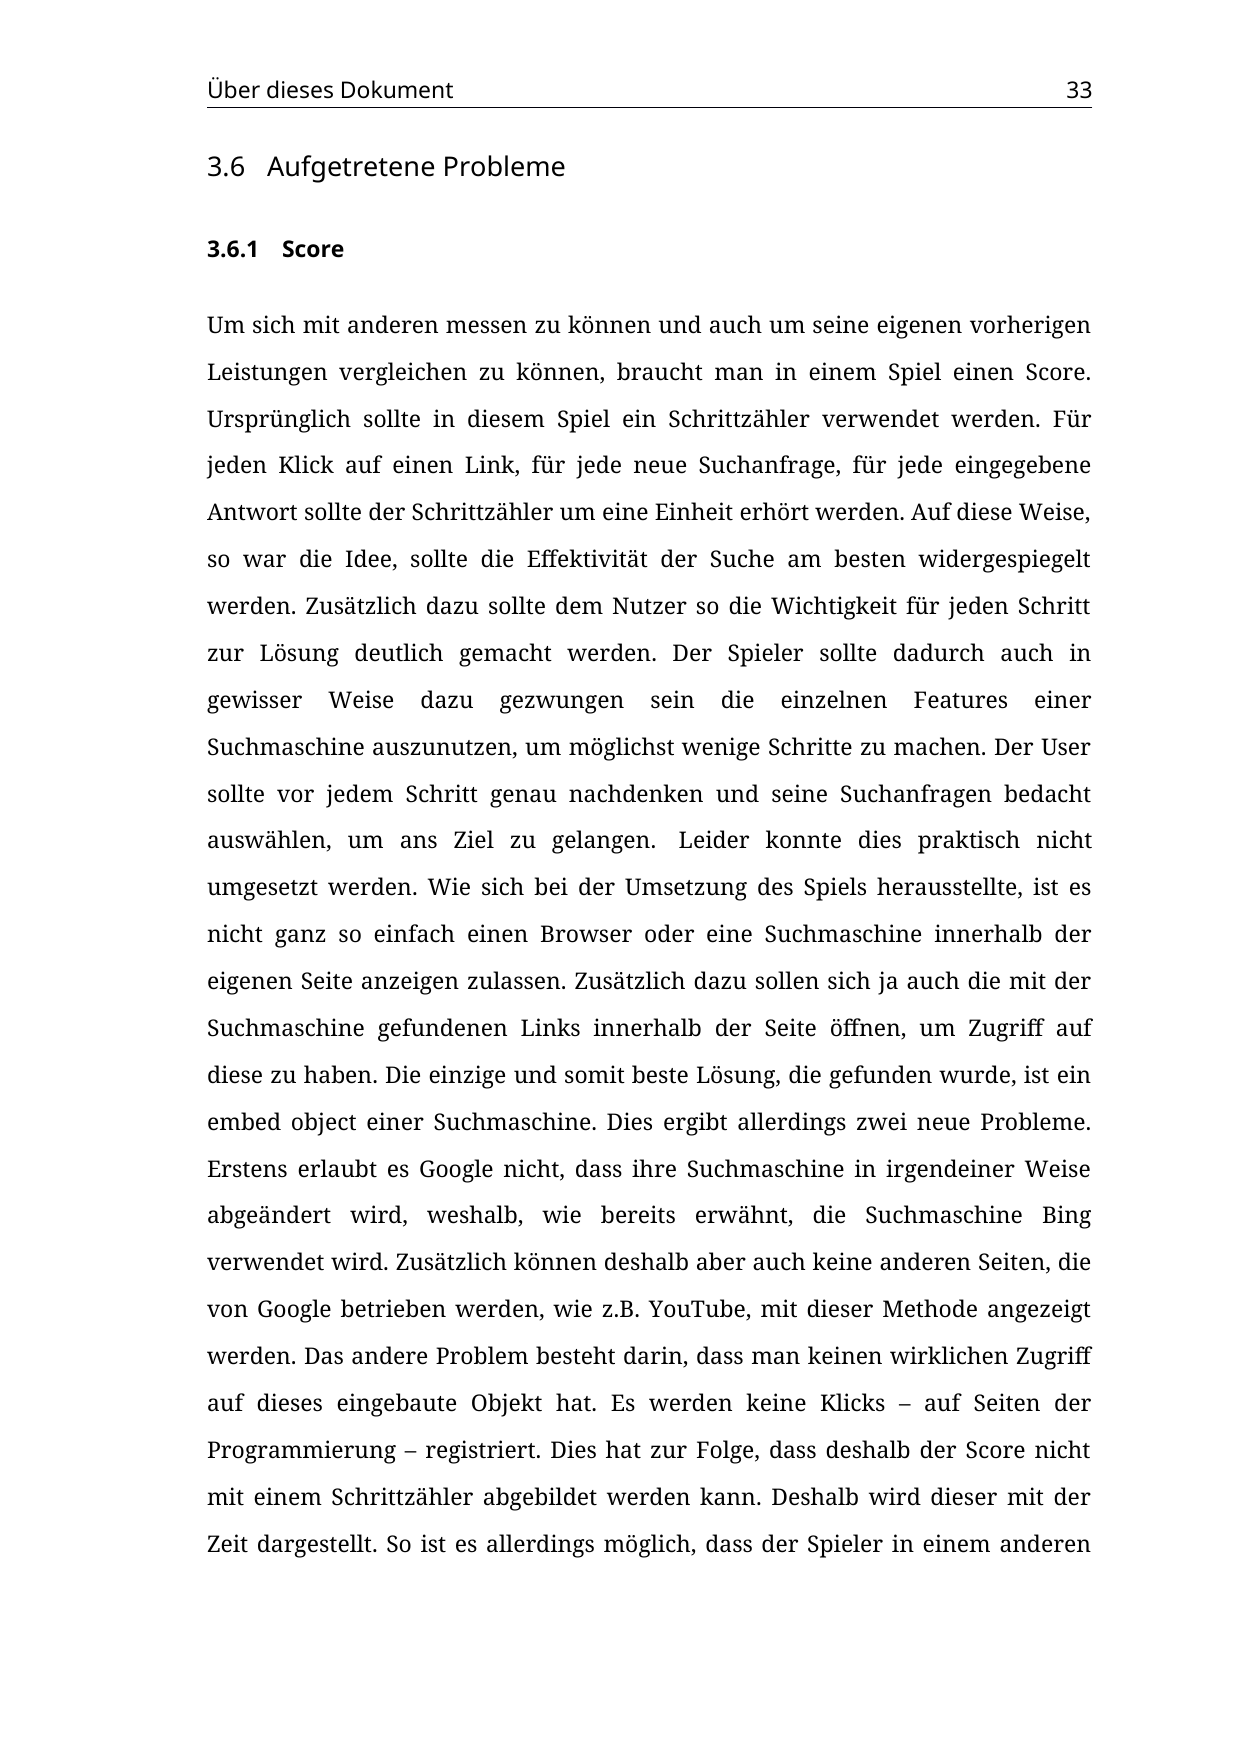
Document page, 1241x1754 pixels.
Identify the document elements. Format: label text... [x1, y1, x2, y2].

subtitle Aufgetretene Probleme [207, 148, 1092, 184]
subtitle Score [207, 232, 1092, 264]
text Um sich mit anderen messen zu können und auch um seine eigenen vorherigen Leistungen vergleichen zu können, braucht man in einem Spiel einen Score. Ursprünglich sollte in diesem Spiel ein Schrittzähler verwendet werden. Für jeden Klick auf einen Link, für jede neue Suchanfrage, für jede eingegebene Antwort sollte der Schrittzähler um eine Einheit erhört werden. Auf diese Weise, so war die Idee, sollte die Effektivität der Suche am besten widergespiegelt werden. Zusätzlich dazu sollte dem Nutzer so die Wichtigkeit für jeden Schritt zur Lösung deutlich gemacht werden. Der Spieler sollte dadurch auch in gewisser Weise dazu gezwungen sein die einzelnen Features einer Suchmaschine auszunutzen, um möglichst wenige Schritte zu machen. Der User sollte vor jedem Schritt genau nachdenken und seine Suchanfragen bedacht auswählen, um ans Ziel zu gelangen. Leider konnte dies praktisch nicht umgesetzt werden. Wie sich bei der Umsetzung des Spiels herausstellte, ist es nicht ganz so einfach einen Browser oder eine Suchmaschine innerhalb der eigenen Seite anzeigen zulassen. Zusätzlich dazu sollen sich ja auch die mit der Suchmaschine gefundenen Links innerhalb der Seite öffnen, um Zugriff auf diese zu haben. Die einzige und somit beste Lösung, die gefunden wurde, ist ein embed object einer Suchmaschine. Dies ergibt allerdings zwei neue Probleme. Erstens erlaubt es Google nicht, dass ihre Suchmaschine in irgendeiner Weise abgeändert wird, weshalb, wie bereits erwähnt, die Suchmaschine Bing verwendet wird. Zusätzlich können deshalb aber auch keine anderen Seiten, die von Google betrieben werden, wie z.B. YouTube, mit dieser Methode angezeigt werden. Das andere Problem besteht darin, dass man keinen wirklichen Zugriff auf dieses eingebaute Objekt hat. Es werden keine Klicks – auf Seiten der Programmierung – registriert. Dies hat zur Folge, dass deshalb der Score nicht mit einem Schrittzähler abgebildet werden kann. Deshalb wird dieser mit der Zeit dargestellt. So ist es allerdings möglich, dass der Spieler in einem anderen [207, 309, 1092, 1559]
